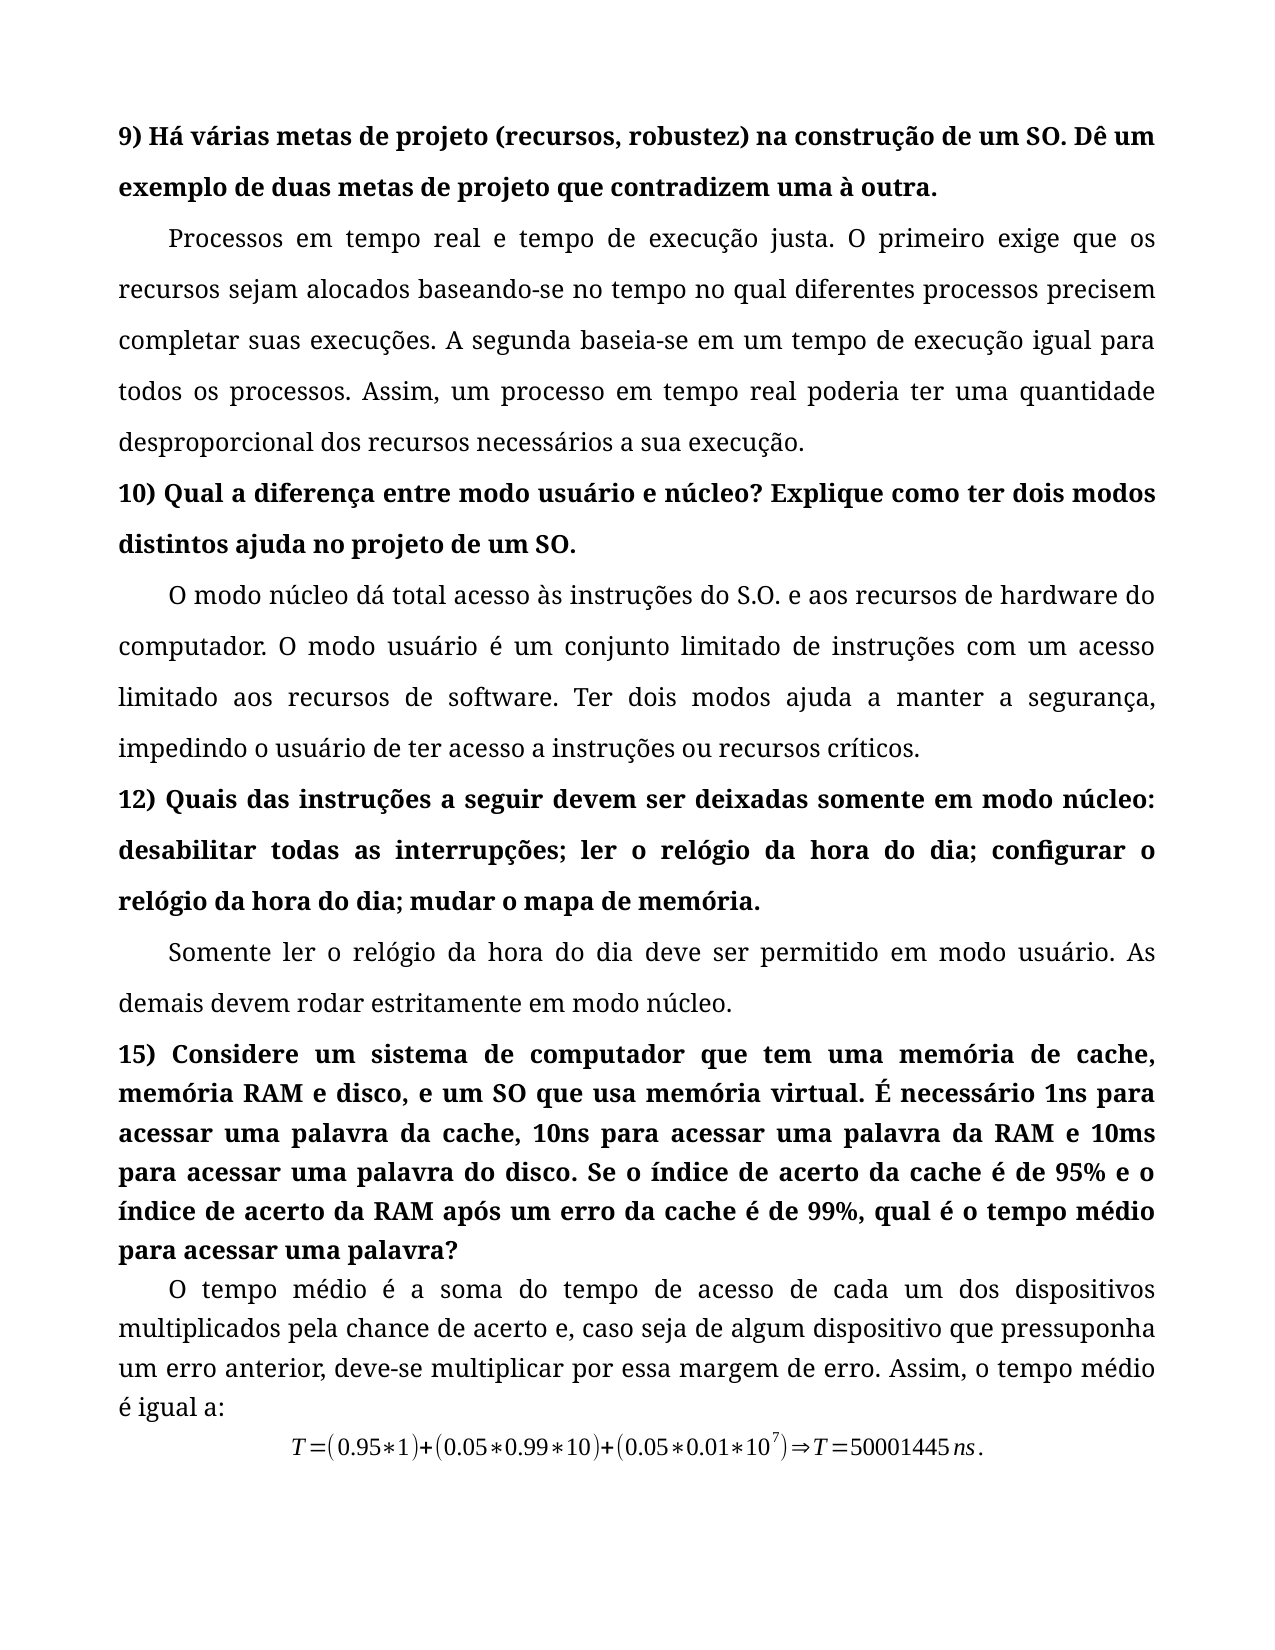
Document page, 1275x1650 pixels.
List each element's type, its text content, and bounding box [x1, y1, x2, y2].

text 10) Qual a diferença entre modo usuário e núcleo? Explique como ter dois modos distintos ajuda no projeto de um SO. [118, 475, 1157, 561]
text O modo núcleo dá total acesso às instruções do S.O. e aos recursos de hardware do computador. O modo usuário é um conjunto limitado de instruções com um acesso limitado aos recursos de software. Ter dois modos ajuda a manter a segurança, impedindo o usuário de ter acesso a instruções ou recursos críticos. [118, 577, 1157, 765]
text 12) Quais das instruções a seguir devem ser deixadas somente em modo núcleo: desabilitar todas as interrupções; ler o relógio da hora do dia; configurar o relógio da hora do dia; mudar o mapa de memória. [118, 782, 1157, 918]
text 9) Há várias metas de projeto (recursos, robustez) na construção de um SO. Dê um exemplo de duas metas de projeto que contradizem uma à outra. [118, 118, 1157, 203]
text Somente ler o relógio da hora do dia deve ser permitido em modo usuário. As demais devem rodar estritamente em modo núcleo. [118, 935, 1157, 1020]
text 15) Considere um sistema de computador que tem uma memória de cache, memória RAM e disco, e um SO que usa memória virtual. É necessário 1ns para acessar uma palavra da cache, 10ns para acessar uma palavra da RAM e 10ms para acessar uma palavra do disco. Se o índice de acerto da cache é de 95% e o índice de acerto da RAM após um erro da cache é de 99%, qual é o tempo médio para acessar uma palavra? [118, 1037, 1157, 1267]
text Processos em tempo real e tempo de execução justa. O primeiro exige que os recursos sejam alocados baseando-se no tempo no qual diferentes processos precisem completar suas execuções. A segunda baseia-se em um tempo de execução igual para todos os processos. Assim, um processo em tempo real poderia ter uma quantidade desproporcional dos recursos necessários a sua execução. [118, 220, 1157, 458]
text O tempo médio é a soma do tempo de acesso de cada um dos dispositivos multiplicados pela chance de acerto e, caso seja de algum dispositivo que pressuponha um erro anterior, deve-se multiplicar por essa margem de erro. Assim, o tempo médio é igual a: [118, 1272, 1157, 1423]
